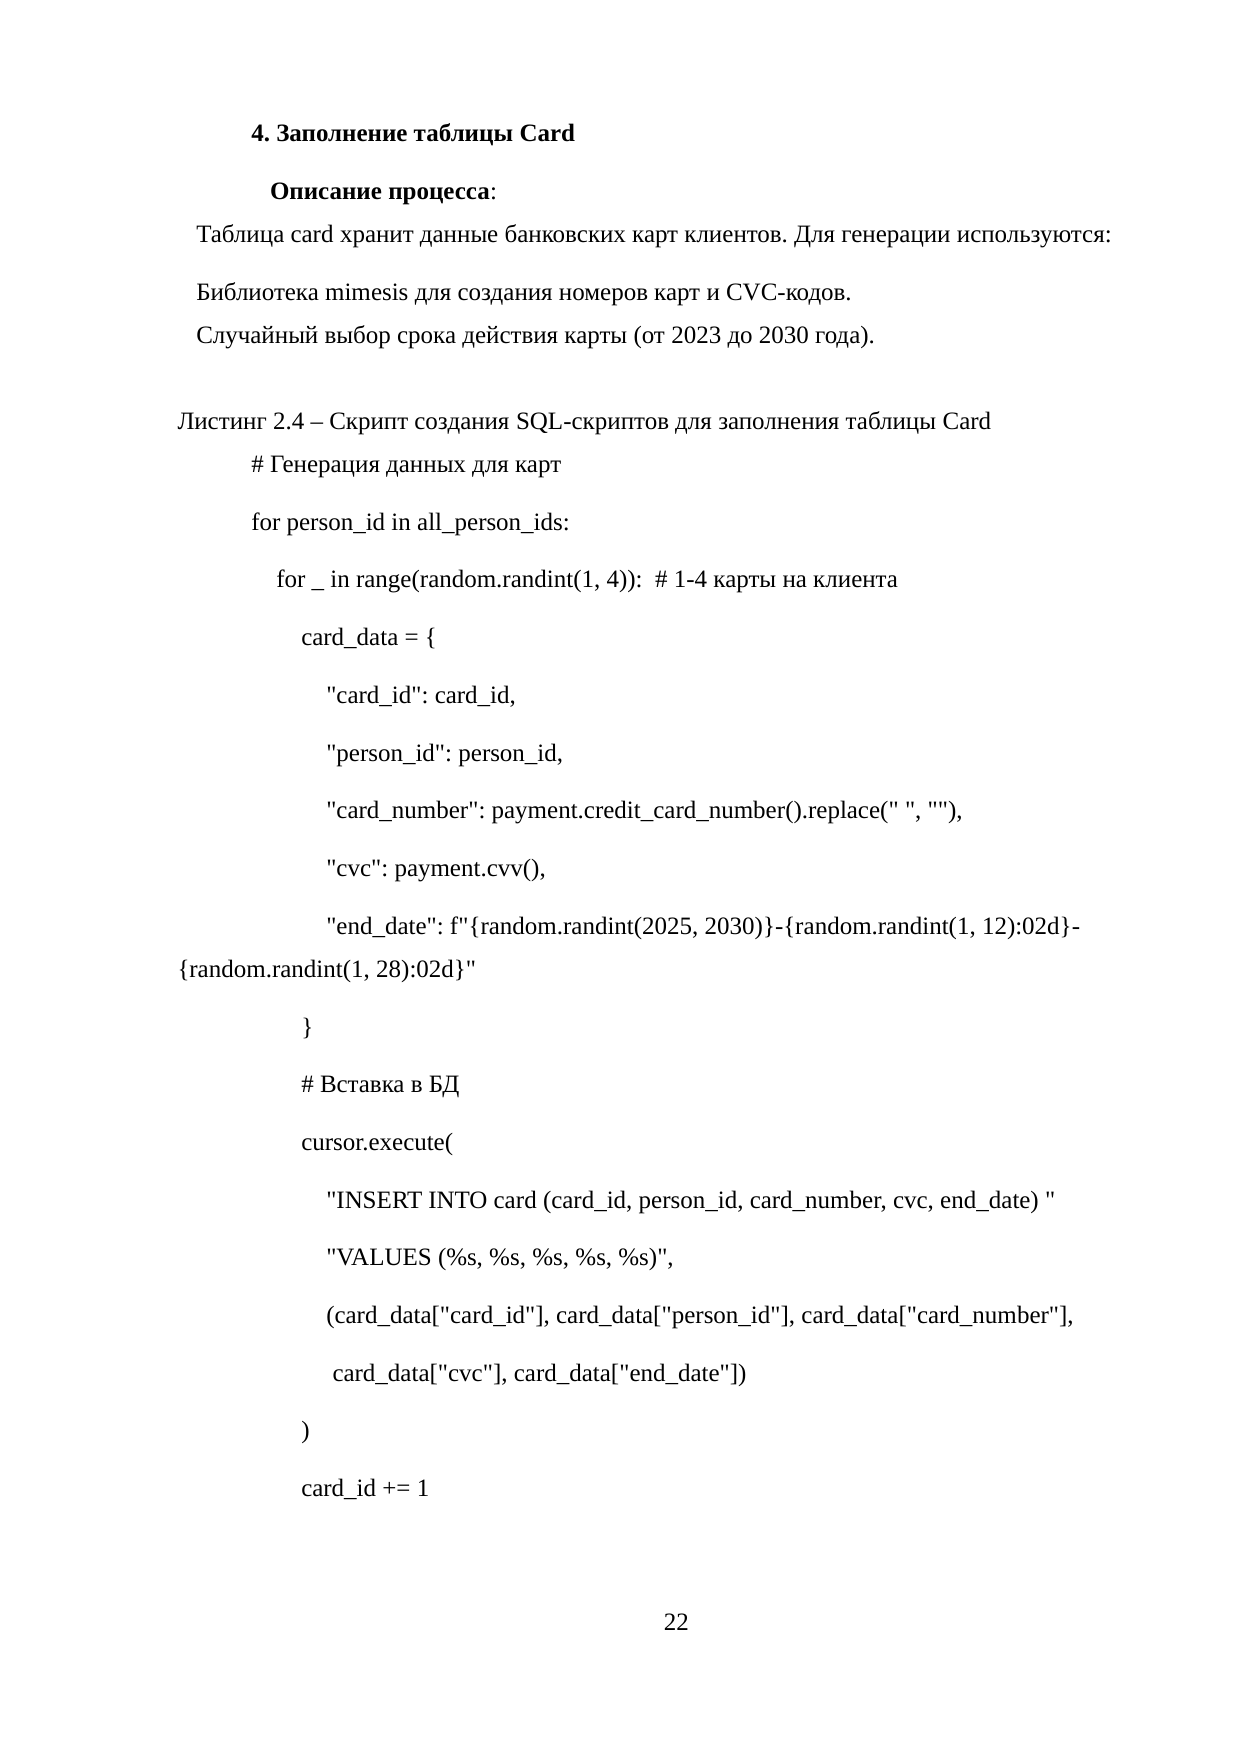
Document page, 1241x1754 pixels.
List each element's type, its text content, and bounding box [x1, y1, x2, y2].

text (card_data["card_id"], card_data["person_id"], card_data["card_number"], [177, 1300, 1181, 1329]
text } [177, 1012, 1181, 1040]
text # Вставка в БД [177, 1069, 1181, 1098]
text card_data["cvc"], card_data["end_date"]) [177, 1358, 1181, 1387]
text for _ in range(random.randint(1, 4)): # 1-4 карты на клиента [177, 564, 1181, 593]
text "person_id": person_id, [177, 738, 1181, 766]
text "cvc": payment.cvv(), [177, 853, 1181, 882]
text Листинг 2.4 – Скрипт создания SQL-скриптов для заполнения таблицы Card # Генерация данных для карт [177, 406, 1181, 478]
list Случайный выбор срока действия карты (от 2023 до 2030 года). [177, 320, 1181, 348]
text Описание процесса: Таблица card хранит данные банковских карт клиентов. Для генерации используются: [196, 176, 1181, 248]
text "VALUES (%s, %s, %s, %s, %s)", [177, 1242, 1181, 1271]
text cursor.execute( [177, 1127, 1181, 1156]
text 4. Заполнение таблицы Card [177, 118, 1181, 147]
text "INSERT INTO card (card_id, person_id, card_number, cvc, end_date) " [177, 1185, 1181, 1213]
text "card_id": card_id, [177, 680, 1181, 709]
text card_id += 1 [177, 1473, 1181, 1502]
text "end_date": f"{random.randint(2025, 2030)}-{random.randint(1, 12):02d}-{random.randint(1, 28):02d}" [177, 911, 1181, 983]
text for person_id in all_person_ids: [177, 507, 1181, 536]
text card_data = { [177, 622, 1181, 651]
text ) [177, 1416, 1181, 1444]
text "card_number": payment.credit_card_number().replace(" ", ""), [177, 795, 1181, 824]
list Библиотека mimesis для создания номеров карт и CVC-кодов. [177, 277, 1181, 305]
